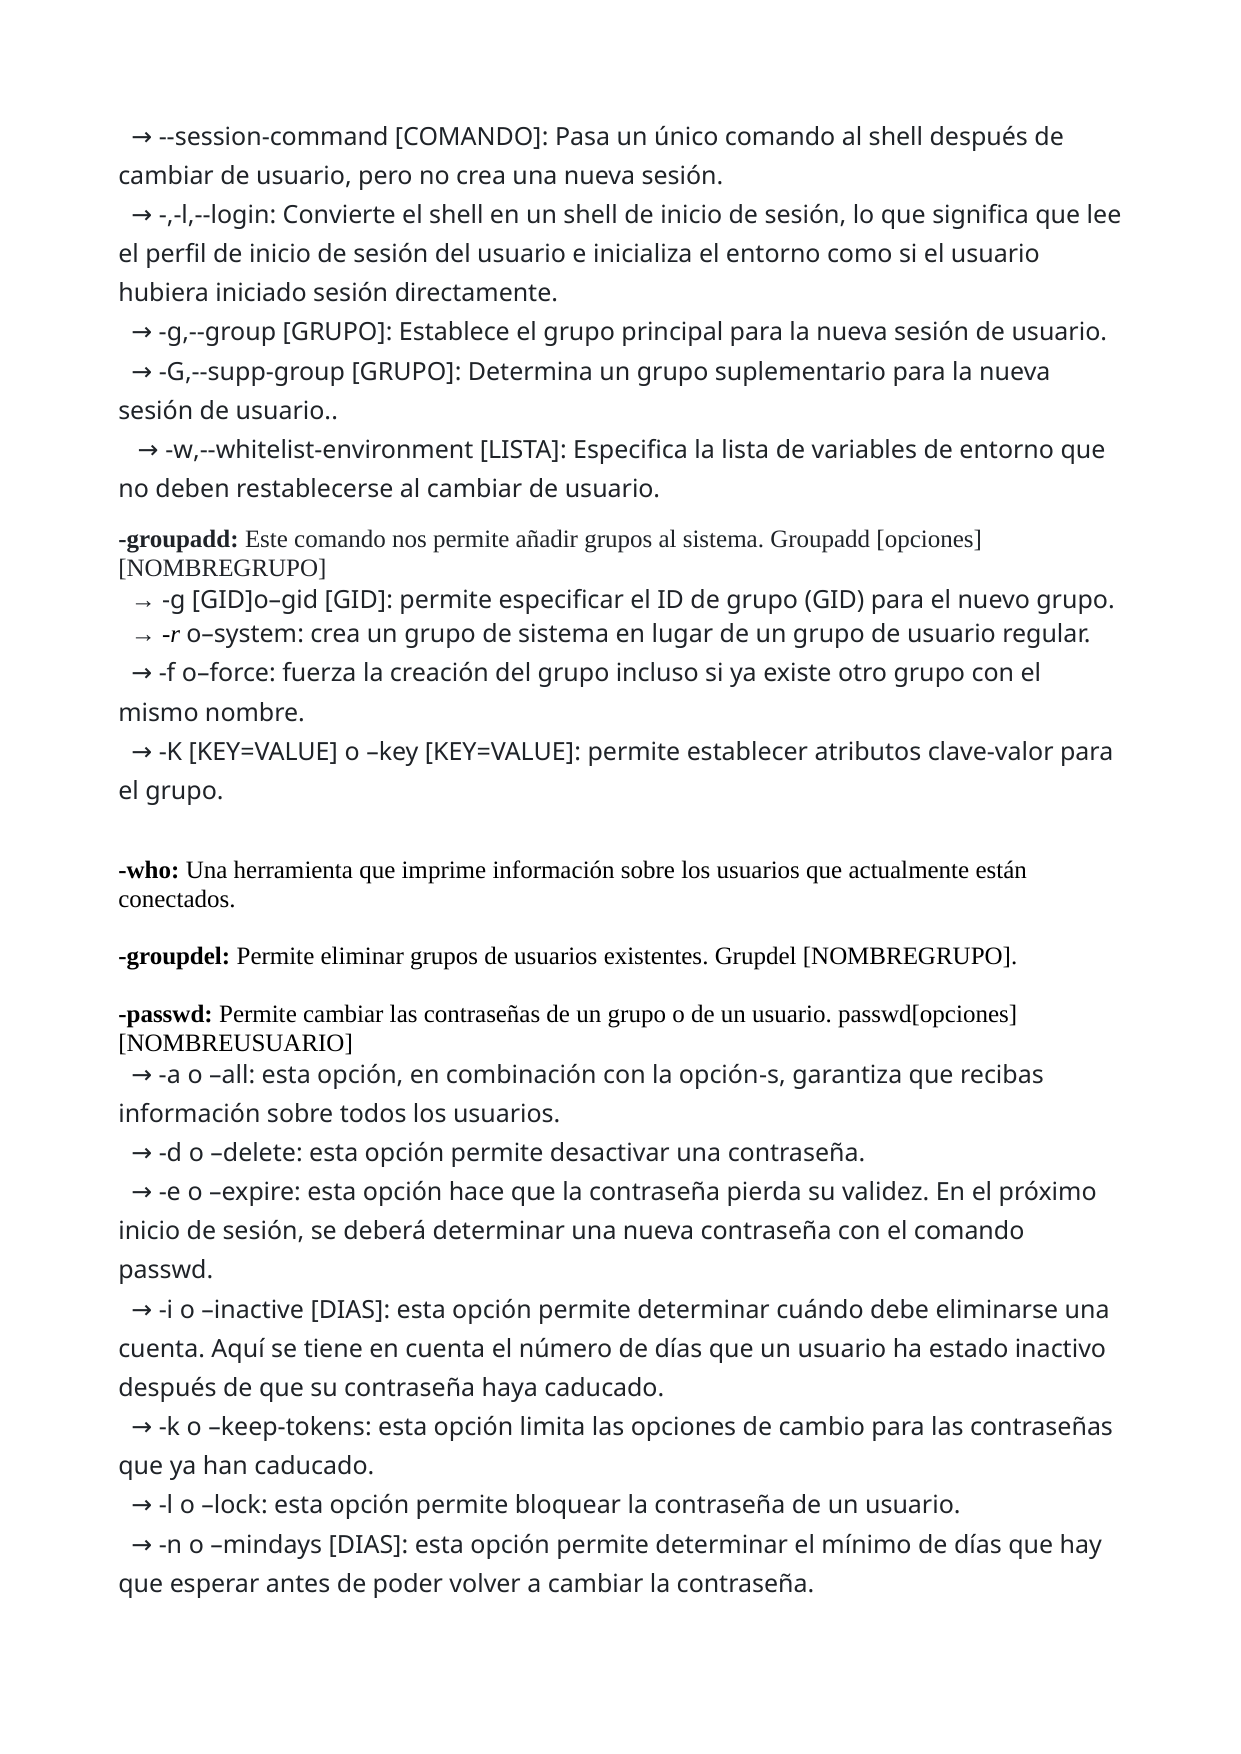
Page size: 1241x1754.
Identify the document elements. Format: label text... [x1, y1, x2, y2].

text -groupadd: Este comando nos permite añadir grupos al sistema. Groupadd [opciones][NOMBREGRUPO] [118, 524, 1122, 582]
text -groupdel: Permite eliminar grupos de usuarios existentes. Grupdel [NOMBREGRUPO]. [118, 941, 1122, 970]
text -who: Una herramienta que imprime información sobre los usuarios que actualmente están conectados. [118, 855, 1122, 913]
text → -r o–system: crea un grupo de sistema en lugar de un grupo de usuario regular. → -f o–force: fuerza la creación del grupo incluso si ya existe otro grupo con el mismo nombre. → -K [KEY=VALUE] o –key [KEY=VALUE]: permite establecer atributos clave-valor para el grupo. [118, 616, 1122, 807]
text → --session-command [COMANDO]: Pasa un único comando al shell después de cambiar de usuario, pero no crea una nueva sesión. → -,-l,--login: Convierte el shell en un shell de inicio de sesión, lo que significa que lee el perfil de inicio de sesión del usuario e inicializa el entorno como si el usuario hubiera iniciado sesión directamente. → -g,--group [GRUPO]: Establece el grupo principal para la nueva sesión de usuario. → -G,--supp-group [GRUPO]: Determina un grupo suplementario para la nueva sesión de usuario.. → -w,--whitelist-environment [LISTA]: Especifica la lista de variables de entorno que no deben restablecerse al cambiar de usuario. [118, 118, 1122, 505]
text → -g [GID]o–gid [GID]: permite especificar el ID de grupo (GID) para el nuevo grupo. [118, 582, 1122, 616]
text → -a o –all: esta opción, en combinación con la opción-s, garantiza que recibas información sobre todos los usuarios. → -d o –delete: esta opción permite desactivar una contraseña. → -e o –expire: esta opción hace que la contraseña pierda su validez. En el próximo inicio de sesión, se deberá determinar una nueva contraseña con el comando passwd. → -i o –inactive [DIAS]: esta opción permite determinar cuándo debe eliminarse una cuenta. Aquí se tiene en cuenta el número de días que un usuario ha estado inactivo después de que su contraseña haya caducado. → -k o –keep-tokens: esta opción limita las opciones de cambio para las contraseñas que ya han caducado. → -l o –lock: esta opción permite bloquear la contraseña de un usuario. → -n o –mindays [DIAS]: esta opción permite determinar el mínimo de días que hay que esperar antes de poder volver a cambiar la contraseña. [118, 1056, 1122, 1599]
text -passwd: Permite cambiar las contraseñas de un grupo o de un usuario. passwd[opciones] [NOMBREUSUARIO] [118, 999, 1122, 1056]
